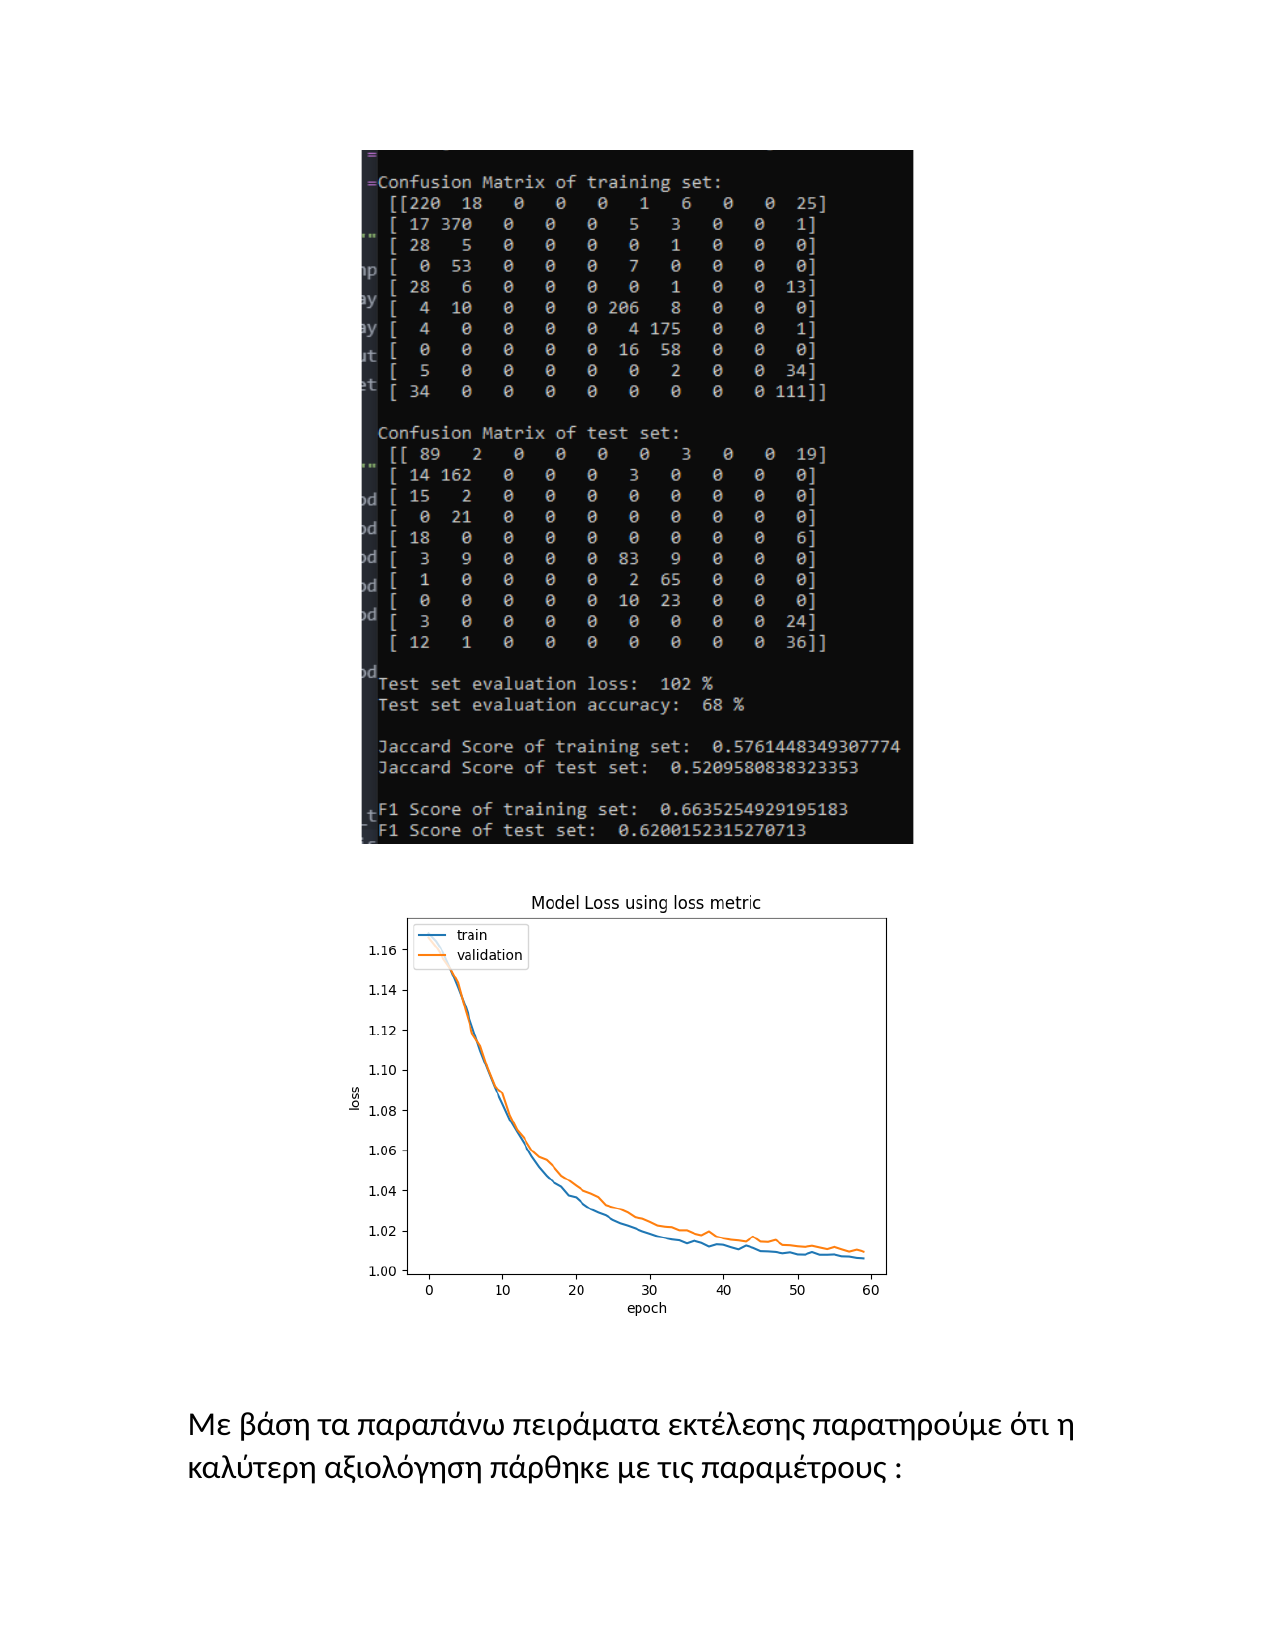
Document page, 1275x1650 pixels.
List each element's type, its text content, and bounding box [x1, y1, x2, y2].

text Με βάση τα παραπάνω πειράματα εκτέλεσης παρατηρούμε ότι η καλύτερη αξιολόγηση πάρθηκε με τις παραμέτρους : [187, 1403, 1087, 1487]
